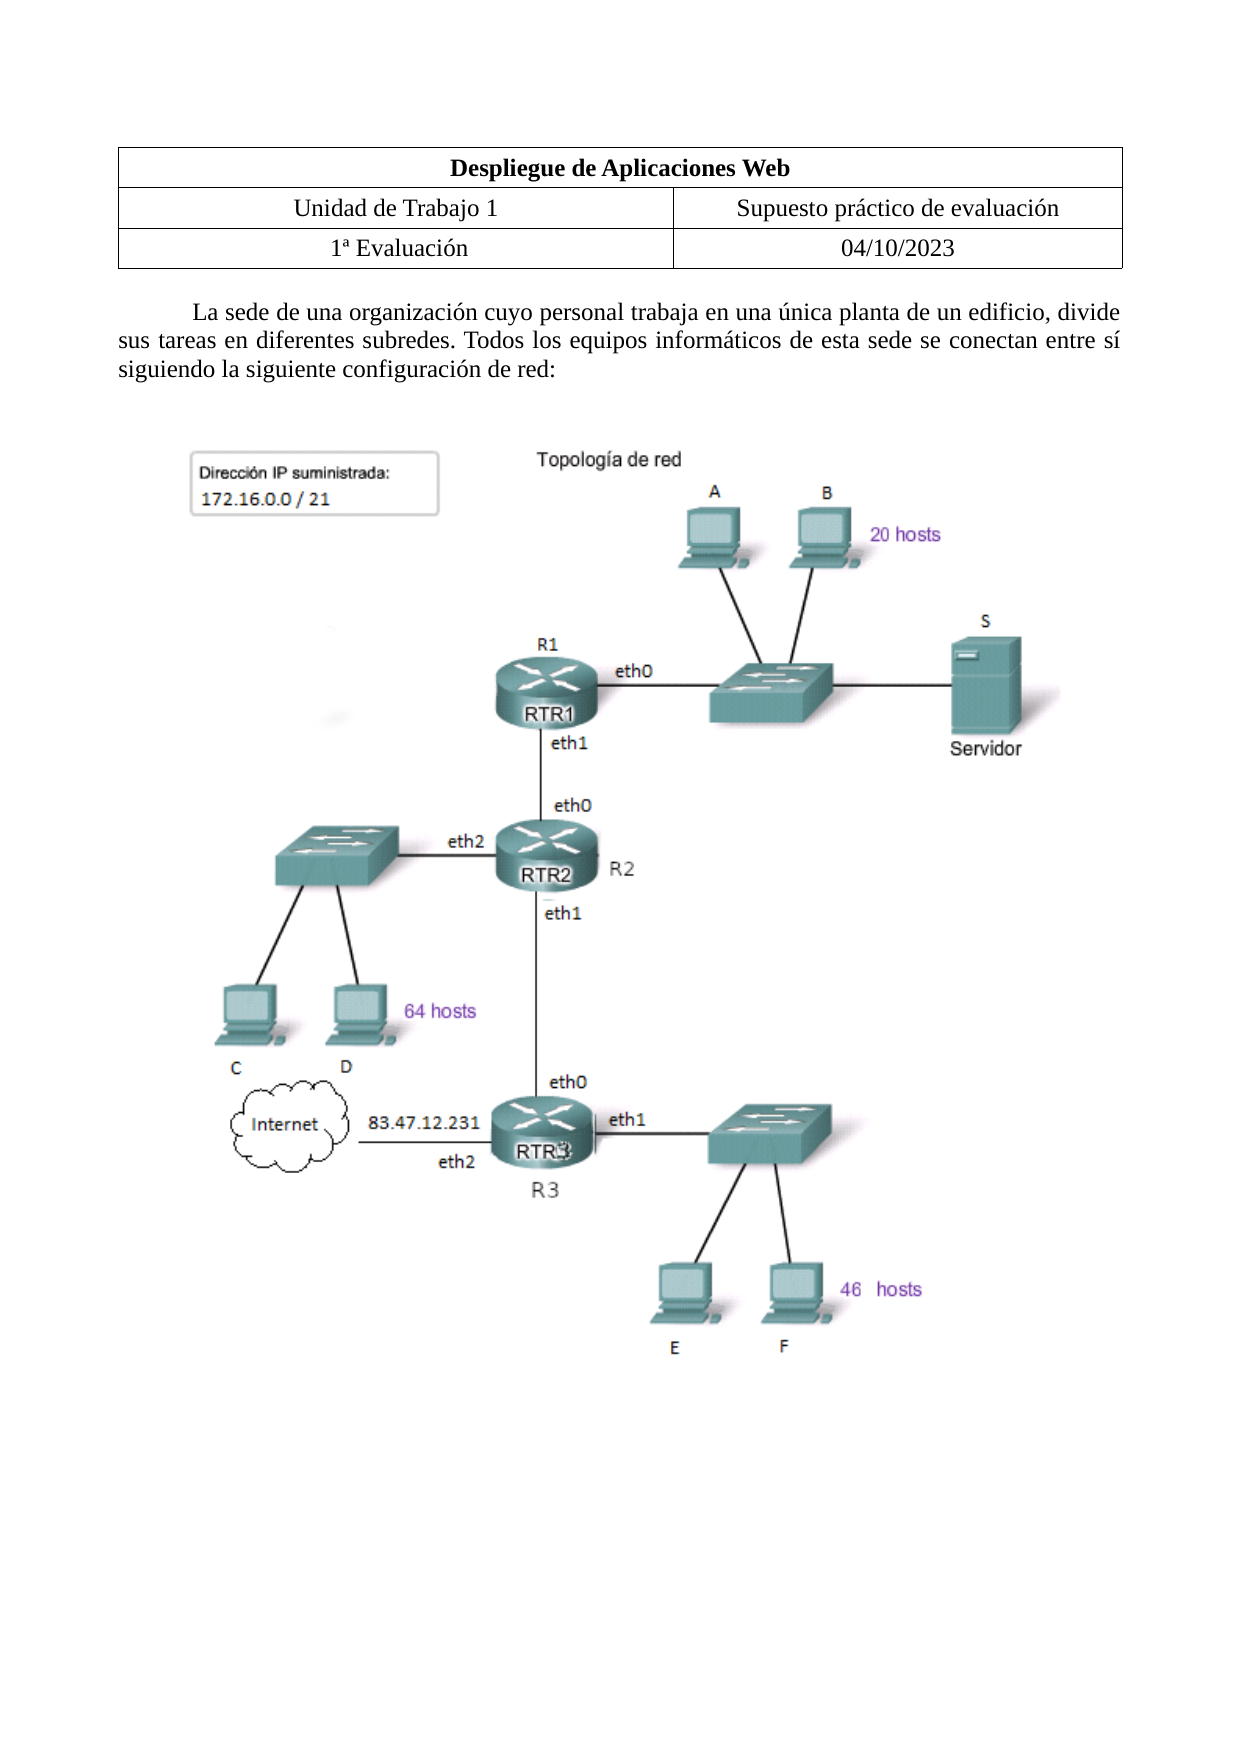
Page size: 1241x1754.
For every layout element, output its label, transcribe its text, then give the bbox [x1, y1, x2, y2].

table_cell 1ª Evaluación [119, 229, 673, 268]
table_header Despliegue de Aplicaciones Web [119, 148, 1122, 187]
picture [179, 440, 1061, 1534]
text La sede de una organización cuyo personal trabaja en una única planta de un edificio, divide sus tareas en diferentes subredes. Todos los equipos informáticos de esta sede se conectan entre sí siguiendo la siguiente configuración de red: [118, 297, 1122, 383]
table_cell Supuesto práctico de evaluación [674, 188, 1122, 227]
table_cell Unidad de Trabajo 1 [119, 188, 673, 227]
table_cell 04/10/2023 [674, 229, 1122, 268]
text ­ [118, 440, 1122, 1563]
